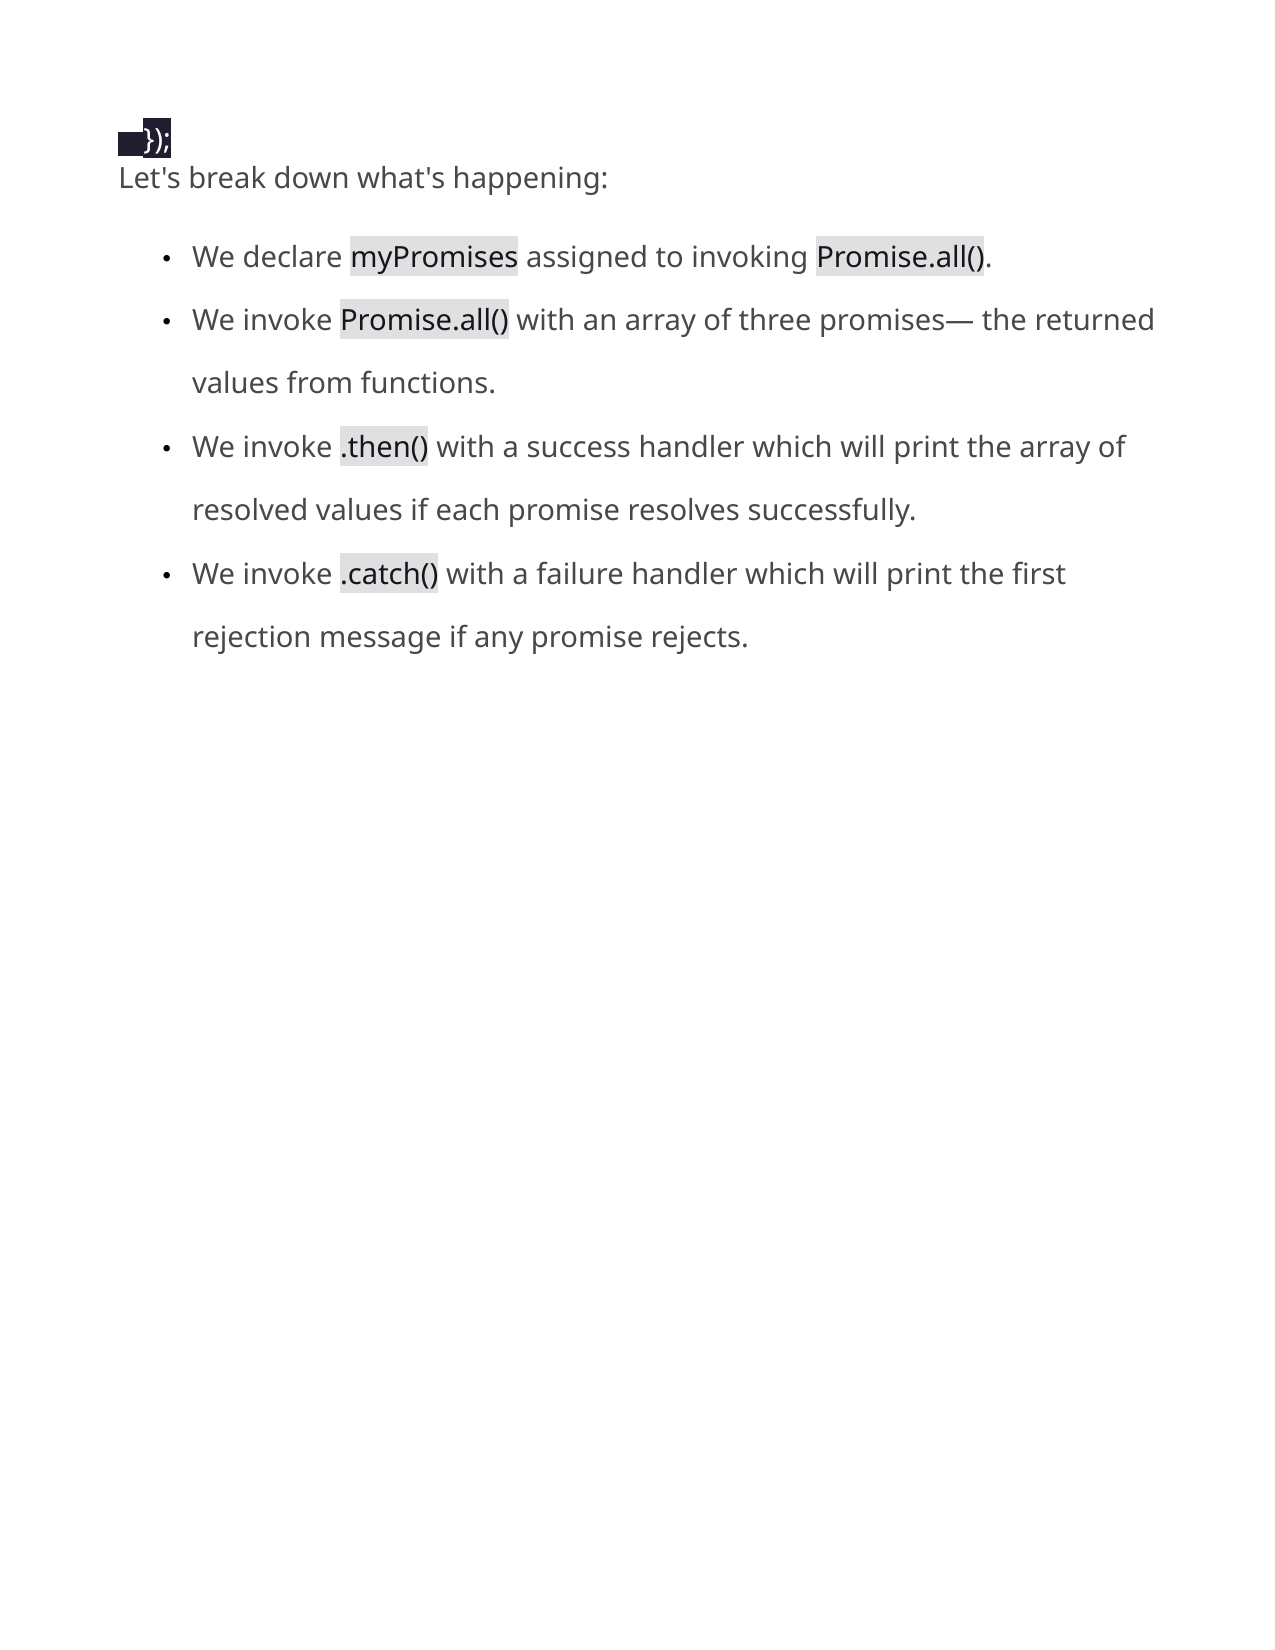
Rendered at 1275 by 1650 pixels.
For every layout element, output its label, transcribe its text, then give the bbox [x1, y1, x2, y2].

list We invoke .catch() with a failure handler which will print the first rejection message if any promise rejects. [162, 553, 1157, 656]
list We invoke Promise.all() with an array of three promises— the returned values from functions. [162, 299, 1157, 402]
list We declare myPromises assigned to invoking Promise.all(). [162, 236, 1157, 276]
text }); [118, 118, 1157, 158]
list We invoke .then() with a success handler which will print the array of resolved values if each promise resolves successfully. [162, 426, 1157, 529]
text Let's break down what's happening: [118, 158, 1157, 197]
